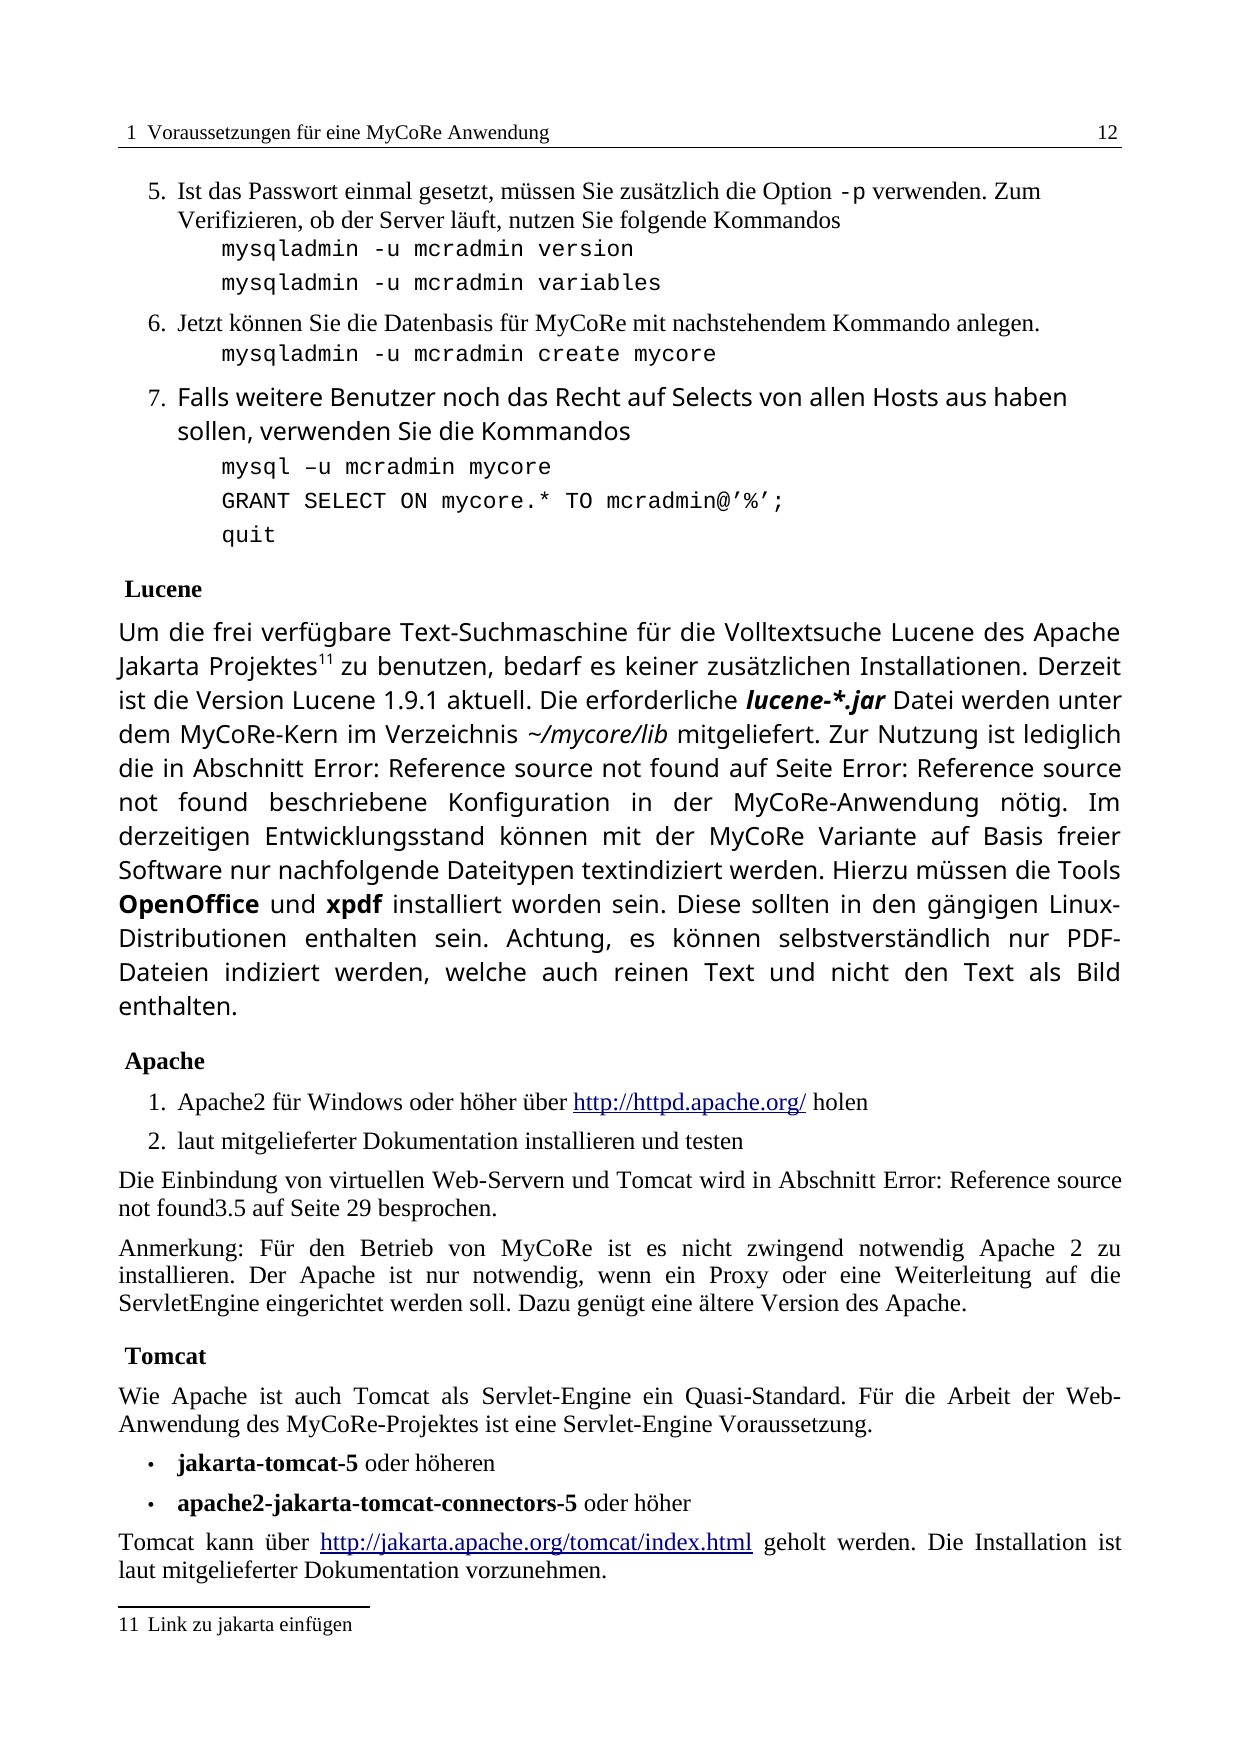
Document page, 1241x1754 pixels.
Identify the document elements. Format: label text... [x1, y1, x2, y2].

list apache2-jakarta-tomcat-connectors-5 oder höher [118, 1489, 1122, 1517]
list Apache2 für Windows oder höher über http://httpd.apache.org/ holen [118, 1088, 1122, 1115]
text Tomcat kann über http://jakarta.apache.org/tomcat/index.html geholt werden. Die Installation ist laut mitgelieferter Dokumentation vorzunehmen. [118, 1528, 1122, 1584]
list Jetzt können Sie die Datenbasis für MyCoRe mit nachstehendem Kommando anlegen. mysqladmin -u mcradmin create mycore [118, 309, 1122, 368]
list Falls weitere Benutzer noch das Recht auf Selects von allen Hosts aus haben sollen, verwenden Sie die Kommandos mysql –u mcradmin mycore GRANT SELECT ON mycore.* TO mcradmin@’%’; quit [118, 380, 1122, 550]
text Die Einbindung von virtuellen Web-Servern und Tomcat wird in Abschnitt 3.5 auf Seite 29 besprochen. [118, 1167, 1122, 1222]
text Anmerkung: Für den Betrieb von MyCoRe ist es nicht zwingend notwendig Apache 2 zu installieren. Der Apache ist nur notwendig, wenn ein Proxy oder eine Weiterleitung auf die ServletEngine eingerichtet werden soll. Dazu genügt eine ältere Version des Apache. [118, 1234, 1122, 1317]
text Link zu jakarta einfügen [118, 1613, 1122, 1636]
text Um die frei verfügbare Text-Suchmaschine für die Volltextsuche Lucene des Apache Jakarta Projektes zu benutzen, bedarf es keiner zusätzlichen Installationen. Derzeit ist die Version Lucene 1.9.1 aktuell. Die erforderliche lucene-*.jar Datei werden unter dem MyCoRe-Kern im Verzeichnis ~/mycore/lib mitgeliefert. Zur Nutzung ist lediglich die in Abschnitt auf Seite beschriebene Konfiguration in der MyCoRe-Anwendung nötig. Im derzeitigen Entwicklungsstand können mit der MyCoRe Variante auf Basis freier Software nur nachfolgende Dateitypen textindiziert werden. Hierzu müssen die Tools OpenOffice und xpdf installiert worden sein. Diese sollten in den gängigen Linux-Distributionen enthalten sein. Achtung, es können selbstverständlich nur PDF-Dateien indiziert werden, welche auch reinen Text und nicht den Text als Bild enthalten. [118, 615, 1122, 1022]
subtitle Lucene [118, 575, 1122, 602]
list laut mitgelieferter Dokumentation installieren und testen [118, 1127, 1122, 1155]
list jakarta-tomcat-5 oder höheren [118, 1449, 1122, 1477]
subtitle Tomcat [118, 1342, 1122, 1370]
list Ist das Passwort einmal gesetzt, müssen Sie zusätzlich die Option -p verwenden. Zum Verifizieren, ob der Server läuft, nutzen Sie folgende Kommandos mysqladmin -u mcradmin version mysqladmin -u mcradmin variables [118, 177, 1122, 297]
text Wie Apache ist auch Tomcat als Servlet-Engine ein Quasi-Standard. Für die Arbeit der Web-Anwendung des MyCoRe-Projektes ist eine Servlet-Engine Voraussetzung. [118, 1382, 1122, 1438]
subtitle Apache [118, 1047, 1122, 1075]
